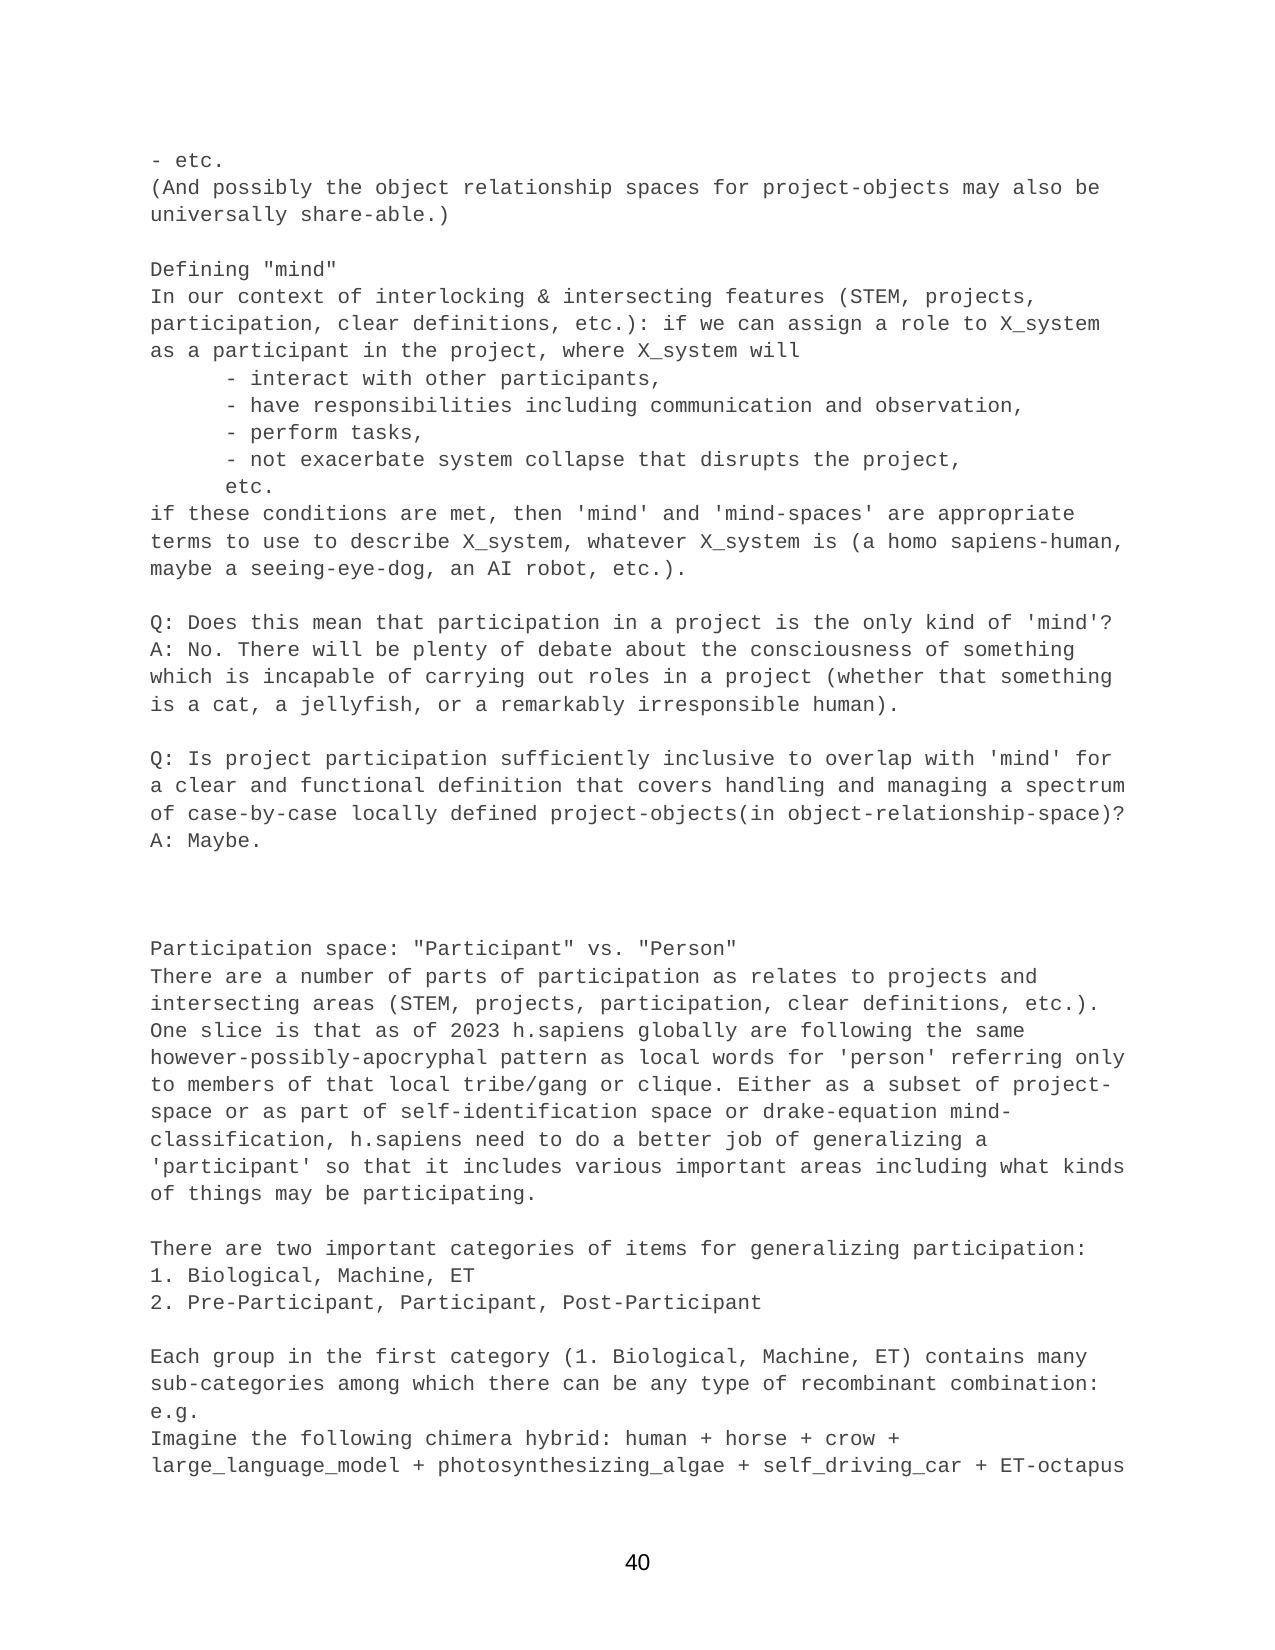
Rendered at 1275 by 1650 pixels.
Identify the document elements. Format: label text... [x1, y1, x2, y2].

text 2. Pre-Participant, Participant, Post-Participant [150, 1292, 1125, 1316]
text (And possibly the object relationship spaces for project-objects may also be universally share-able.) [150, 177, 1125, 228]
text Imagine the following chimera hybrid: human + horse + crow + large_language_model + photosynthesizing_algae + self_driving_car + ET-octapus [150, 1428, 1125, 1479]
text Defining "mind" [150, 259, 1125, 282]
text A: No. There will be plenty of debate about the consciousness of something which is incapable of carrying out roles in a project (whether that something is a cat, a jellyfish, or a remarkably irresponsible human). [150, 639, 1125, 717]
text Q: Is project participation sufficiently inclusive to overlap with 'mind' for a clear and functional definition that covers handling and managing a spectrum of case-by-case locally defined project-objects(in object-relationship-space)? [150, 748, 1125, 826]
text There are two important categories of items for generalizing participation: [150, 1237, 1125, 1261]
text if these conditions are met, then 'mind' and 'mind-spaces' are appropriate terms to use to describe X_system, whatever X_system is (a homo sapiens-human, maybe a seeing-eye-dog, an AI robot, etc.). [150, 503, 1125, 581]
text - have responsibilities including communication and observation, [225, 395, 1125, 418]
text - etc. [150, 150, 1125, 174]
text Each group in the first category (1. Biological, Machine, ET) contains many sub-categories among which there can be any type of recombinant combination: e.g. [150, 1346, 1125, 1424]
text - not exacerbate system collapse that disrupts the project, [225, 449, 1125, 473]
text A: Maybe. [150, 830, 1125, 853]
text There are a number of parts of participation as relates to projects and intersecting areas (STEM, projects, participation, clear definitions, etc.). One slice is that as of 2023 h.sapiens globally are following the same however-possibly-apocryphal pattern as local words for 'person' referring only to members of that local tribe/gang or clique. Either as a subset of project-space or as part of self-identification space or drake-equation mind-classification, h.sapiens need to do a better job of generalizing a 'participant' so that it includes various important areas including what kinds of things may be participating. [150, 966, 1125, 1207]
text Q: Does this mean that participation in a project is the only kind of 'mind'? [150, 612, 1125, 636]
text In our context of interlocking & intersecting features (STEM, projects, participation, clear definitions, etc.): if we can assign a role to X_system as a participant in the project, where X_system will [150, 286, 1125, 364]
text 1. Biological, Machine, ET [150, 1265, 1125, 1288]
text etc. [225, 476, 1125, 500]
text - interact with other participants, [150, 367, 1125, 391]
text Participation space: "Participant" vs. "Person" [150, 938, 1125, 962]
text - perform tasks, [225, 422, 1125, 446]
